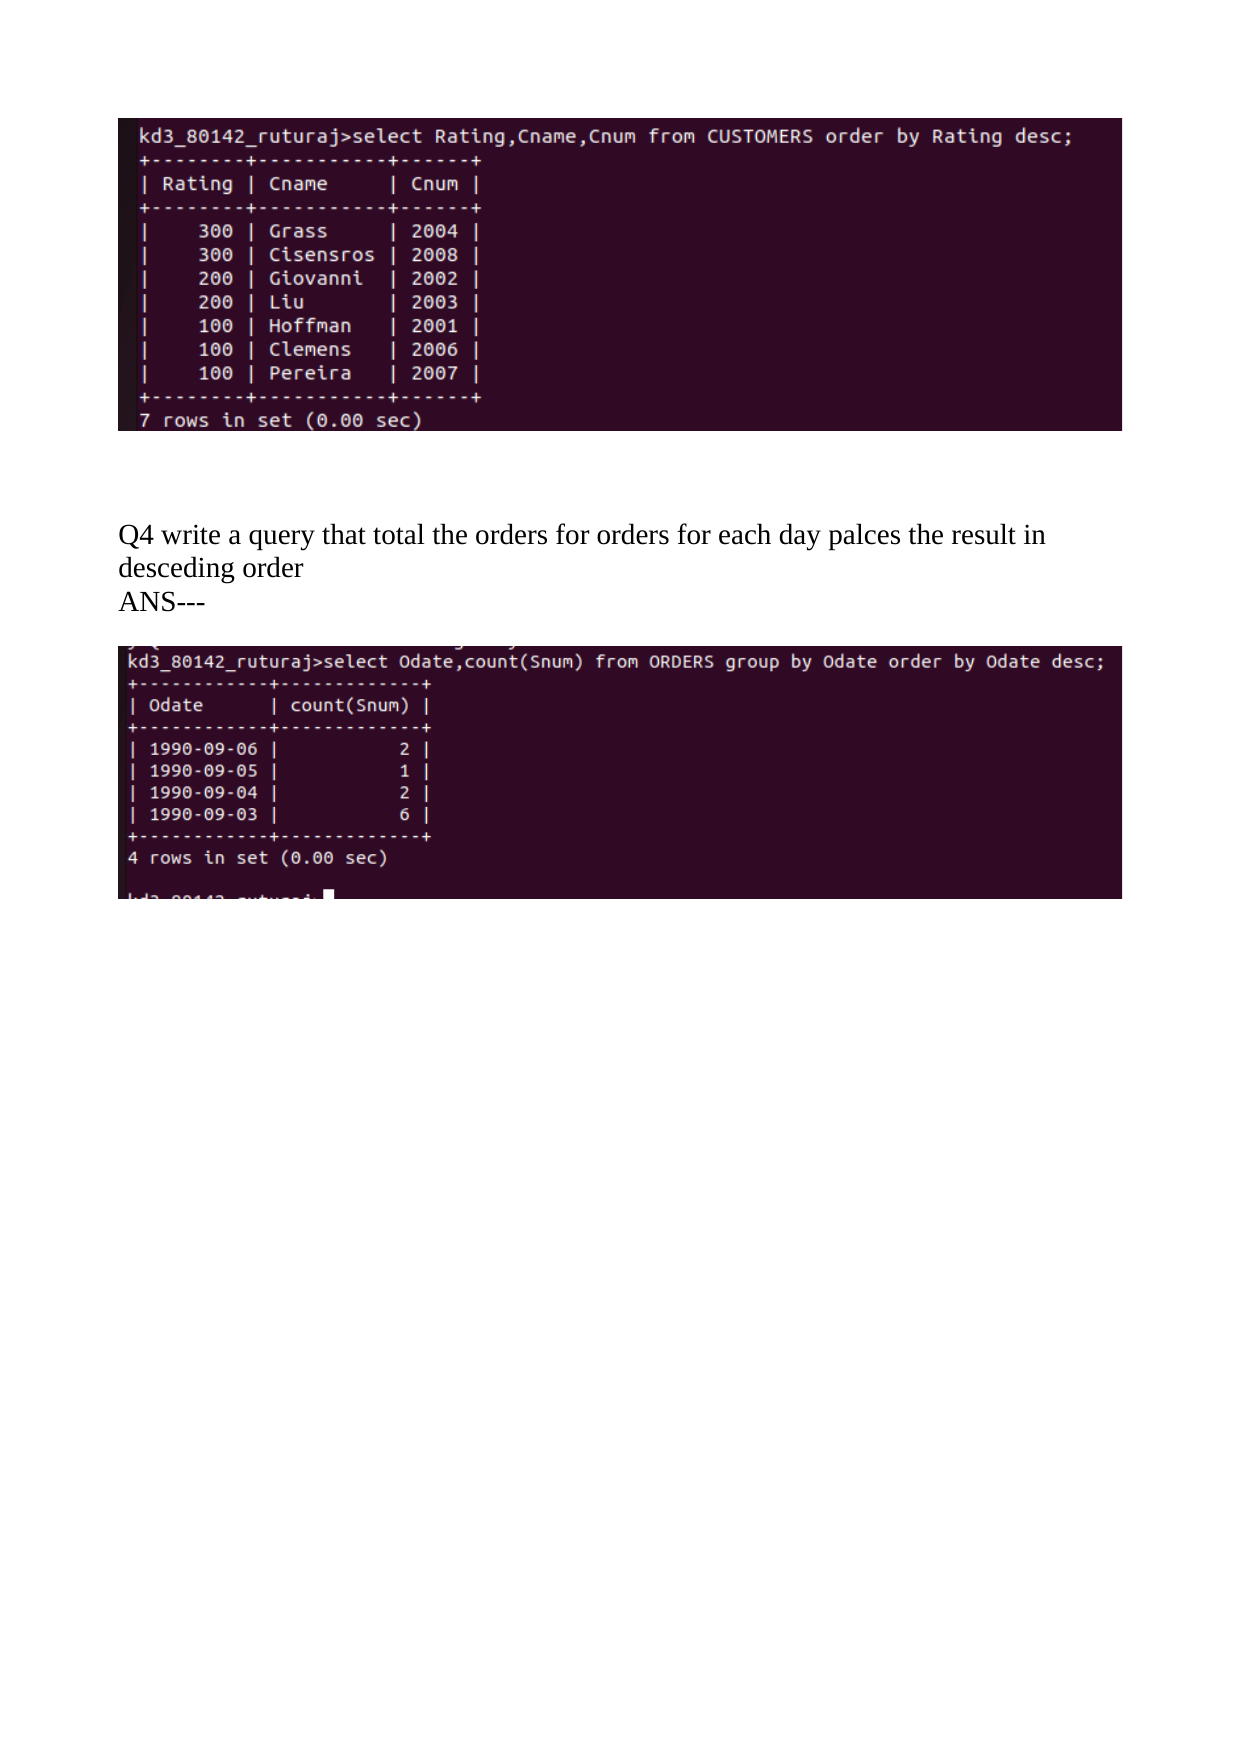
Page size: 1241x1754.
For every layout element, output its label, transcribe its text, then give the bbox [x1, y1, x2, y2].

picture [118, 646, 1123, 899]
picture [118, 118, 1123, 431]
text ANS--- [118, 584, 1122, 618]
text Q4 write a query that total the orders for orders for each day palces the result in desceding order [118, 517, 1122, 584]
